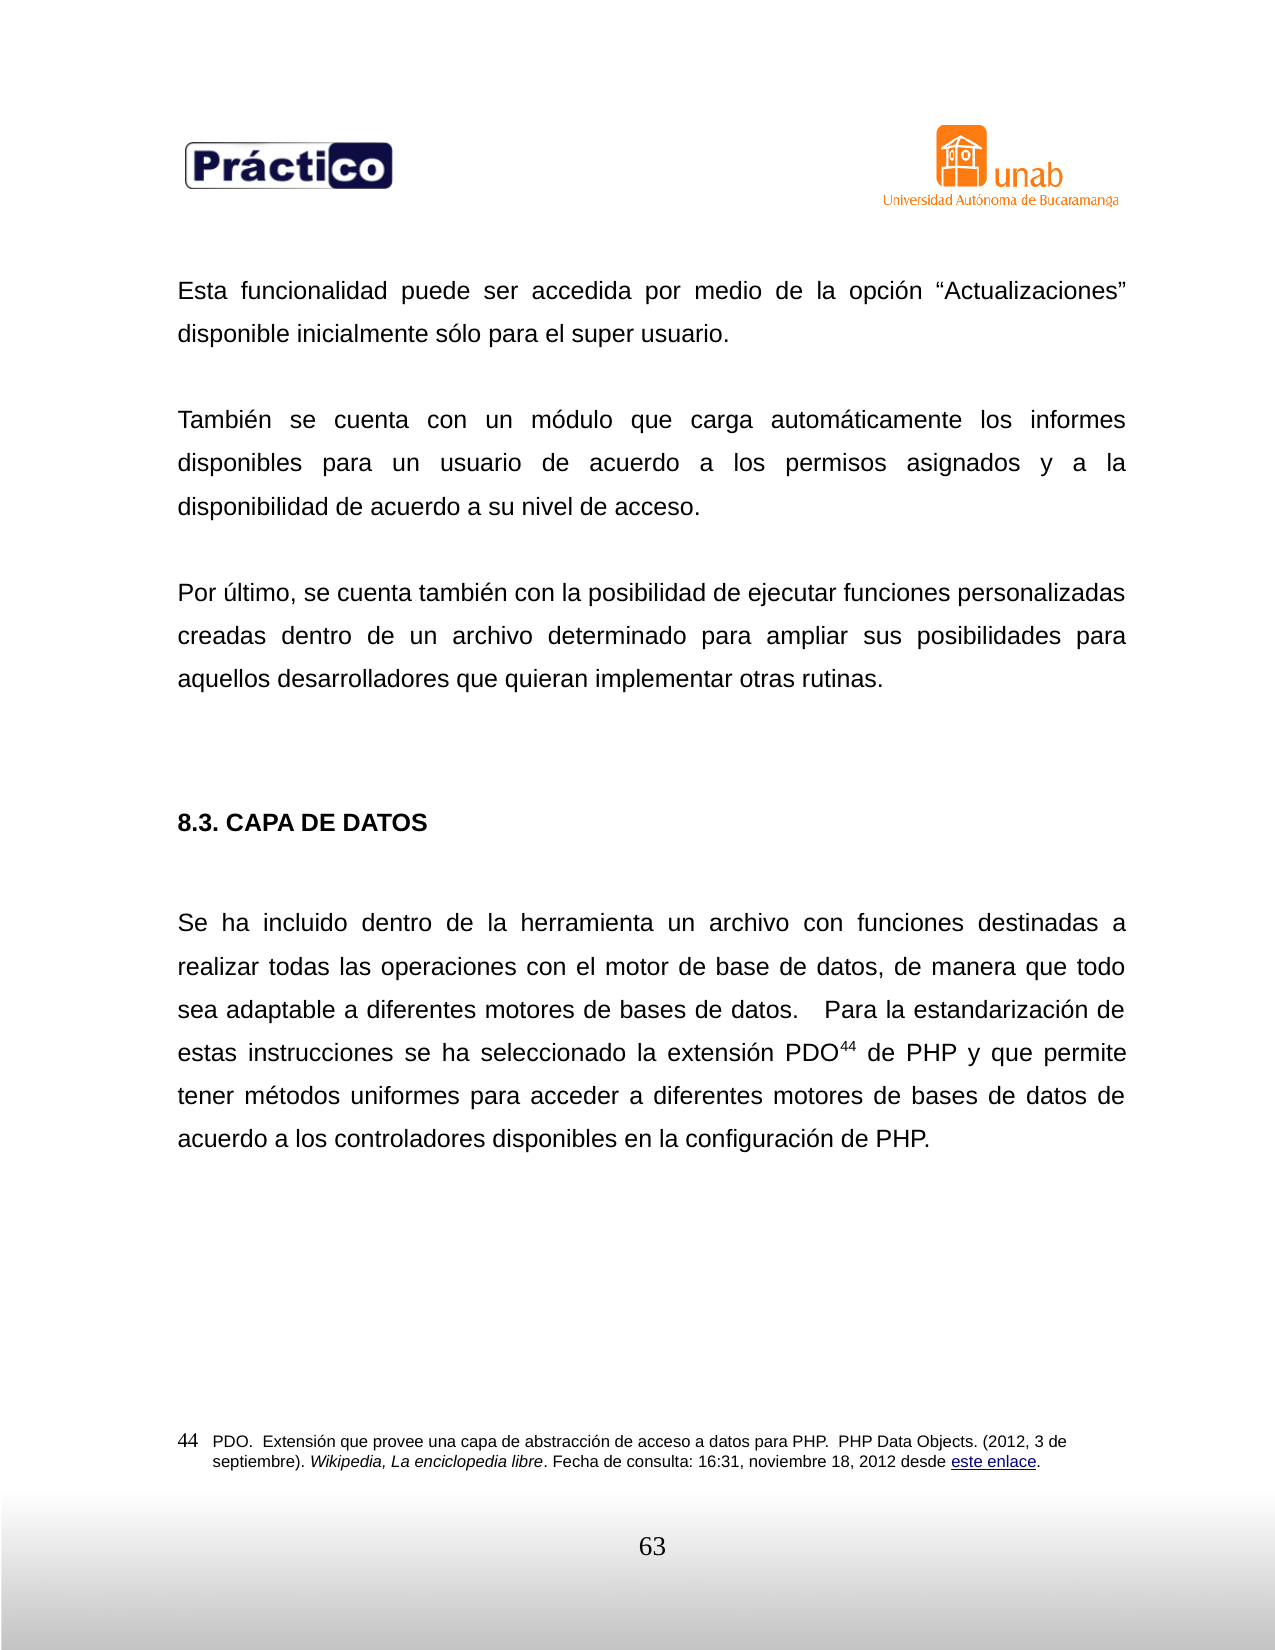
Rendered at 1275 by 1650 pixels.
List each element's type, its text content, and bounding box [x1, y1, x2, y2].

picture [1, 1472, 1275, 1650]
picture [182, 140, 395, 191]
text También se cuenta con un módulo que carga automáticamente los informes disponibles para un usuario de acuerdo a los permisos asignados y a la disponibilidad de acuerdo a su nivel de acceso. [177, 405, 1127, 520]
picture [883, 125, 1119, 207]
text PDO. Extensión que provee una capa de abstracción de acceso a datos para PHP. PHP Data Objects. (2012, 3 de septiembre). Wikipedia, La enciclopedia libre. Fecha de consulta: 16:31, noviembre 18, 2012 desde este enlace. [177, 1428, 1127, 1471]
text 8.3. CAPA DE DATOS [177, 808, 1127, 837]
text Por último, se cuenta también con la posibilidad de ejecutar funciones personalizadas creadas dentro de un archivo determinado para ampliar sus posibilidades para aquellos desarrolladores que quieran implementar otras rutinas. [177, 578, 1127, 693]
text Esta funcionalidad puede ser accedida por medio de la opción “Actualizaciones” disponible inicialmente sólo para el super usuario. [177, 276, 1127, 348]
text Se ha incluido dentro de la herramienta un archivo con funciones destinadas a realizar todas las operaciones con el motor de base de datos, de manera que todo sea adaptable a diferentes motores de bases de datos. Para la estandarización de estas instrucciones se ha seleccionado la extensión PDO de PHP y que permite tener métodos uniformes para acceder a diferentes motores de bases de datos de acuerdo a los controladores disponibles en la configuración de PHP. [177, 908, 1127, 1153]
